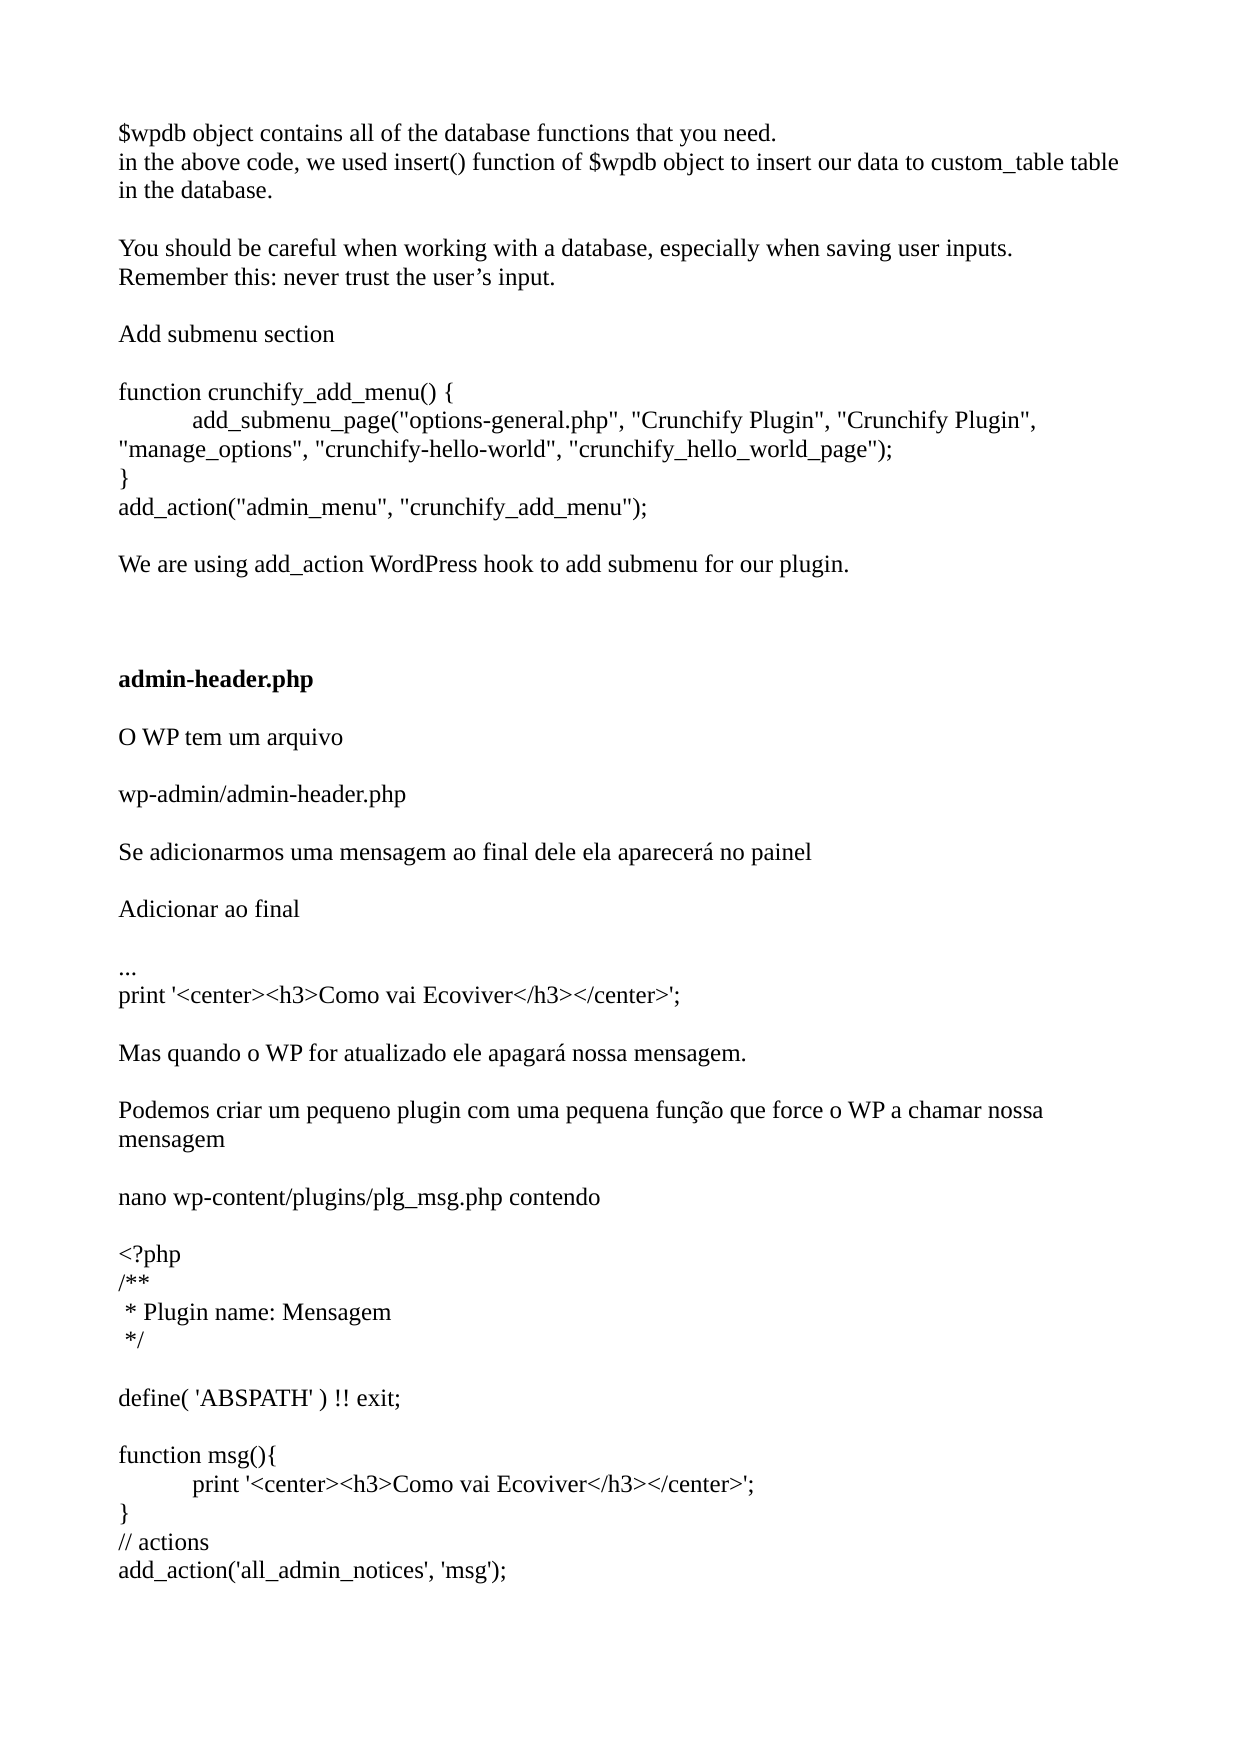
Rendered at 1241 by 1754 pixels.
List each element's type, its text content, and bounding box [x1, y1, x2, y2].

text admin-header.php [118, 664, 1122, 693]
text function msg(){ [118, 1441, 1122, 1469]
text Add submenu section [118, 319, 1122, 348]
text ... [118, 952, 1122, 981]
text Podemos criar um pequeno plugin com uma pequena função que force o WP a chamar nossa mensagem [118, 1096, 1122, 1153]
text } [118, 1498, 1122, 1527]
text } [118, 463, 1122, 492]
text Se adicionarmos uma mensagem ao final dele ela aparecerá no painel [118, 837, 1122, 866]
text * Plugin name: Mensagem [118, 1297, 1122, 1326]
text in the above code, we used insert() function of $wpdb object to insert our data to custom_table table in the database. [118, 147, 1122, 204]
text print '<center><h3>Como vai Ecoviver</h3></center>'; [118, 981, 1122, 1009]
text Adicionar ao final [118, 894, 1122, 923]
text add_action('all_admin_notices', 'msg'); [118, 1556, 1122, 1584]
text nano wp-content/plugins/plg_msg.php contendo [118, 1182, 1122, 1211]
text We are using add_action WordPress hook to add submenu for our plugin. [118, 549, 1122, 578]
text Remember this: never trust the user’s input. [118, 262, 1122, 291]
text function crunchify_add_menu() { [118, 377, 1122, 406]
text wp-admin/admin-header.php [118, 779, 1122, 808]
text print '<center><h3>Como vai Ecoviver</h3></center>'; [118, 1469, 1122, 1498]
text /** [118, 1268, 1122, 1297]
text $wpdb object contains all of the database functions that you need. [118, 118, 1122, 147]
text define( 'ABSPATH' ) !! exit; [118, 1383, 1122, 1412]
text Mas quando o WP for atualizado ele apagará nossa mensagem. [118, 1038, 1122, 1067]
text You should be careful when working with a database, especially when saving user inputs. [118, 233, 1122, 262]
text add_submenu_page("options-general.php", "Crunchify Plugin", "Crunchify Plugin", "manage_options", "crunchify-hello-world", "crunchify_hello_world_page"); [118, 406, 1122, 463]
text // actions [118, 1527, 1122, 1556]
text add_action("admin_menu", "crunchify_add_menu"); [118, 492, 1122, 521]
text */ [118, 1326, 1122, 1354]
text <?php [118, 1239, 1122, 1268]
text O WP tem um arquivo [118, 722, 1122, 751]
